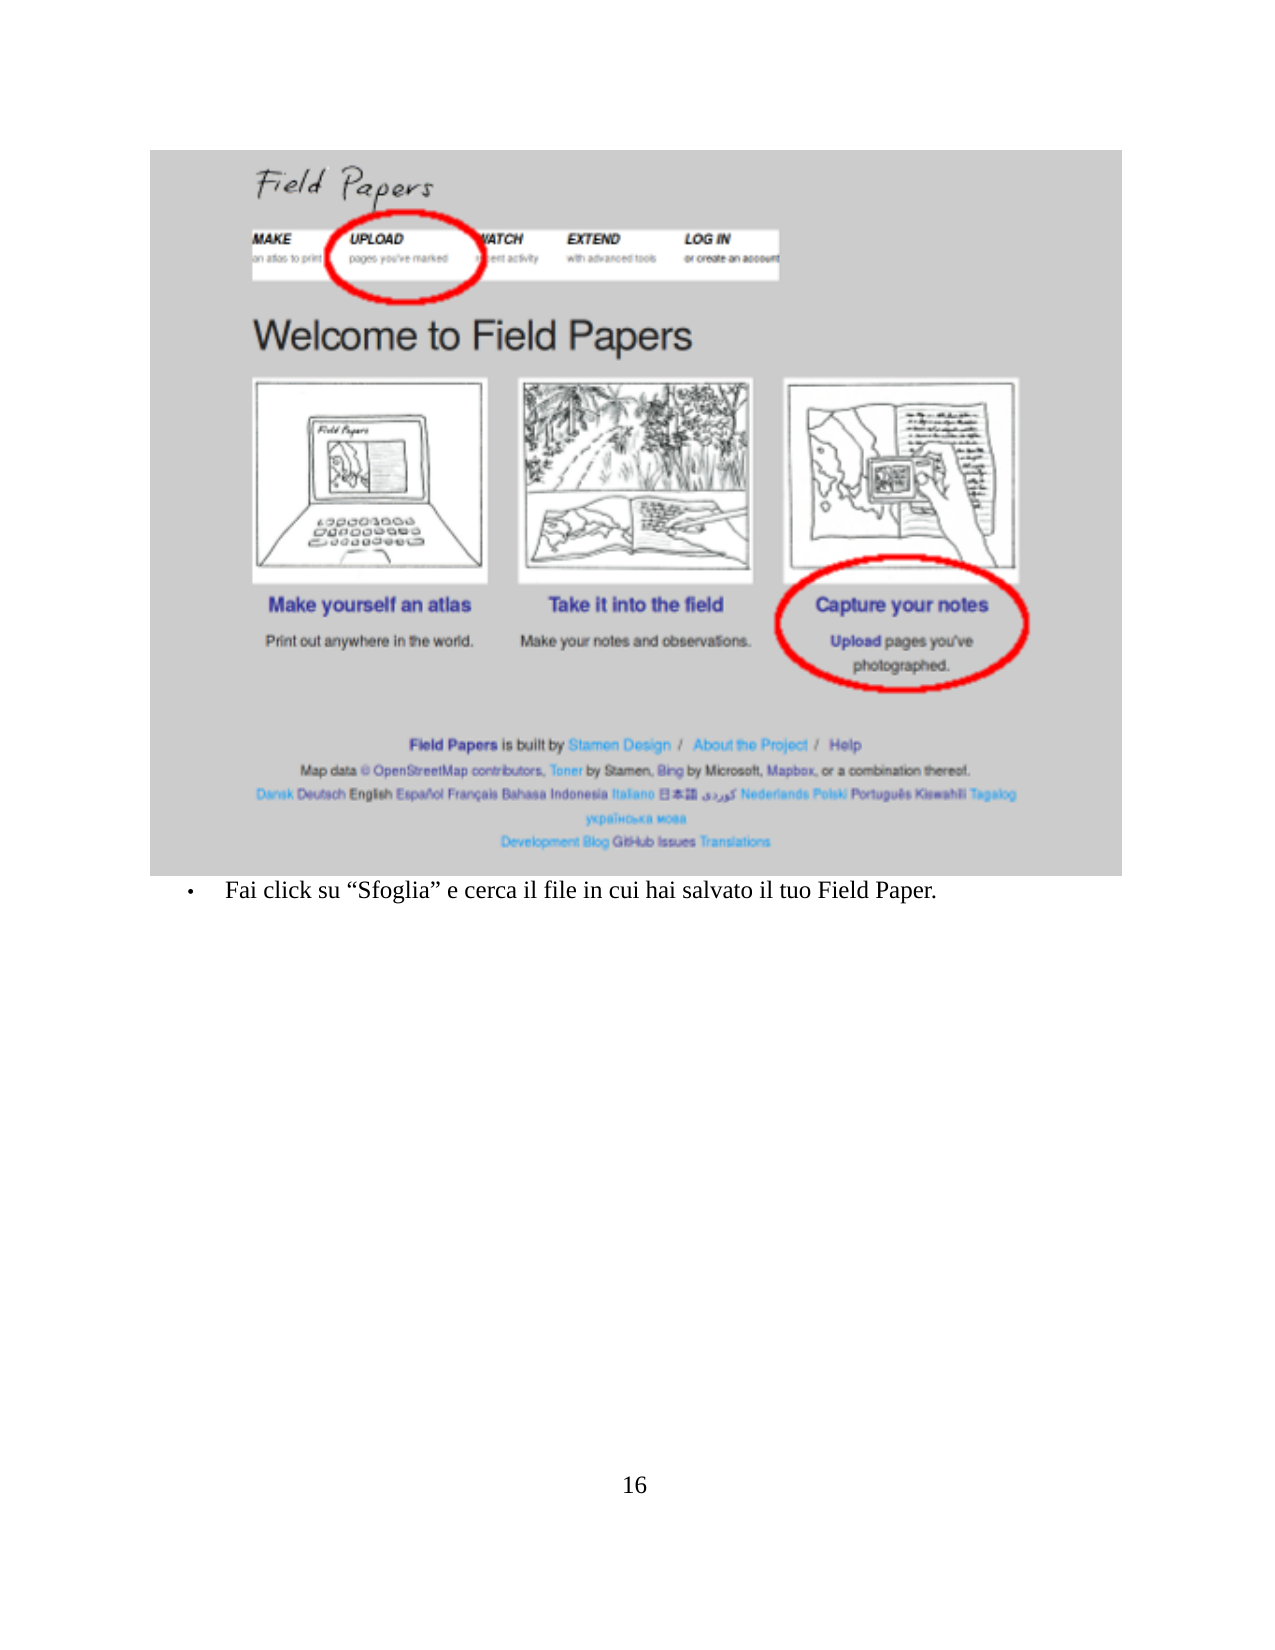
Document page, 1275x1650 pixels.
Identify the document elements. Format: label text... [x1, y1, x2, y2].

list Fai click su “Sfoglia” e cerca il file in cui hai salvato il tuo Field Paper. [187, 875, 1125, 904]
picture [150, 150, 1122, 876]
